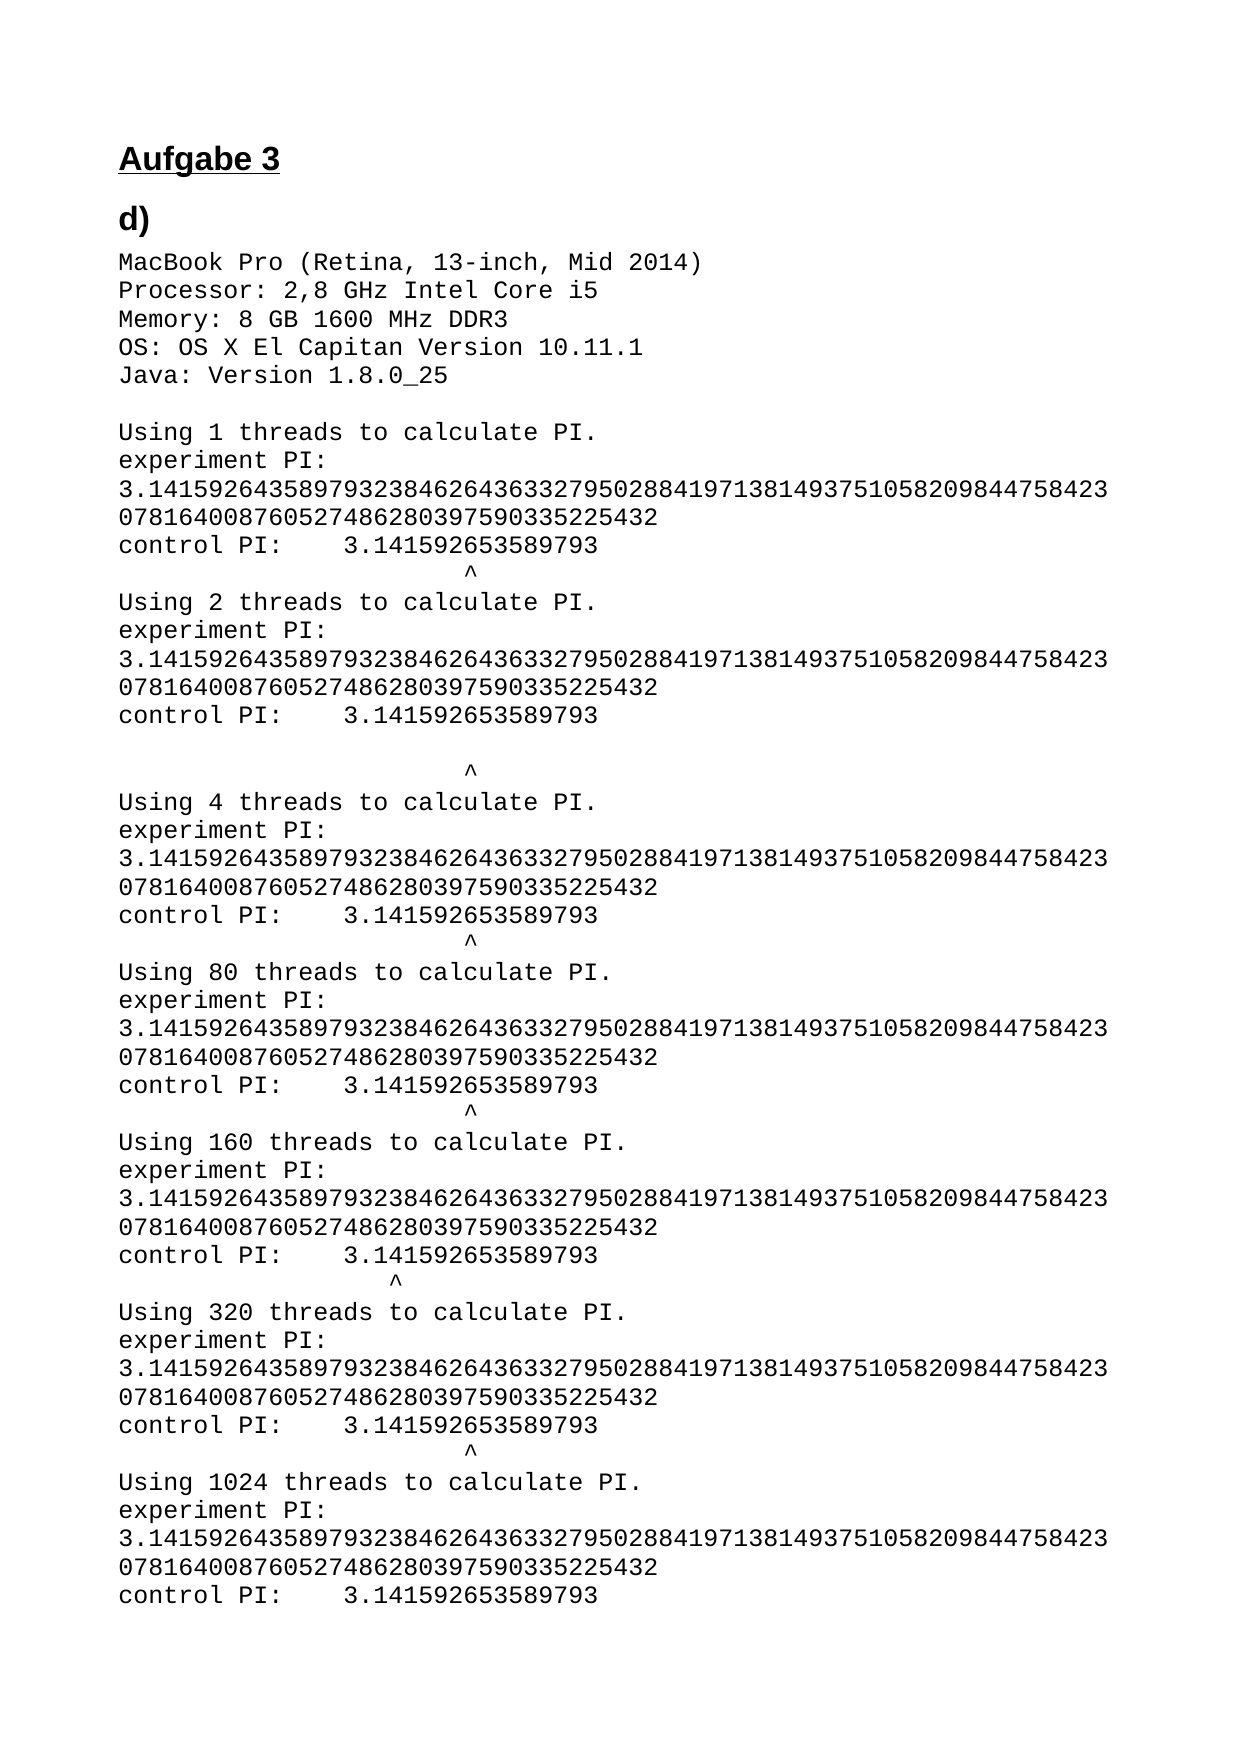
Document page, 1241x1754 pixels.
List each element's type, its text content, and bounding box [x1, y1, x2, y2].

text MacBook Pro (Retina, 13-inch, Mid 2014) [118, 249, 1122, 278]
text control PI: 3.141592653589793 [118, 1072, 1122, 1101]
text Memory: 8 GB 1600 MHz DDR3 [118, 306, 1122, 334]
text Processor: 2,8 GHz Intel Core i5 [118, 278, 1122, 306]
text Java: Version 1.8.0_25 Using 1 threads to calculate PI. experiment PI: 3.1415926435897932384626436332795028841971381493751058209844758423078164008760527486280397590335225432 control PI: 3.141592653589793 ^ Using 2 threads to calculate PI. experiment PI: 3.1415926435897932384626436332795028841971381493751058209844758423078164008760527486280397590335225432 control PI: 3.141592653589793 [118, 363, 1122, 731]
text Using 1024 threads to calculate PI. [118, 1469, 1122, 1497]
text ^ [118, 1441, 1122, 1469]
text experiment PI: 3.1415926435897932384626436332795028841971381493751058209844758423078164008760527486280397590335225432 [118, 1157, 1122, 1242]
subtitle Aufgabe 3 [118, 139, 1122, 178]
text control PI: 3.141592653589793 [118, 1582, 1122, 1611]
text control PI: 3.141592653589793 [118, 1412, 1122, 1441]
text Using 80 threads to calculate PI. [118, 959, 1122, 987]
text experiment PI: 3.1415926435897932384626436332795028841971381493751058209844758423078164008760527486280397590335225432 [118, 817, 1122, 902]
text control PI: 3.141592653589793 [118, 1242, 1122, 1271]
text experiment PI: 3.1415926435897932384626436332795028841971381493751058209844758423078164008760527486280397590335225432 [118, 1327, 1122, 1412]
subtitle d) [118, 198, 1122, 237]
text control PI: 3.141592653589793 [118, 902, 1122, 931]
text experiment PI: 3.1415926435897932384626436332795028841971381493751058209844758423078164008760527486280397590335225432 [118, 1497, 1122, 1582]
text ^ [118, 931, 1122, 959]
text Using 160 threads to calculate PI. [118, 1129, 1122, 1157]
text experiment PI: 3.1415926435897932384626436332795028841971381493751058209844758423078164008760527486280397590335225432 [118, 987, 1122, 1072]
text ^ [118, 761, 1122, 789]
text ^ [118, 1101, 1122, 1129]
text Using 4 threads to calculate PI. [118, 789, 1122, 817]
text Using 320 threads to calculate PI. [118, 1299, 1122, 1327]
text ^ [118, 1271, 1122, 1299]
text OS: OS X El Capitan Version 10.11.1 [118, 334, 1122, 363]
